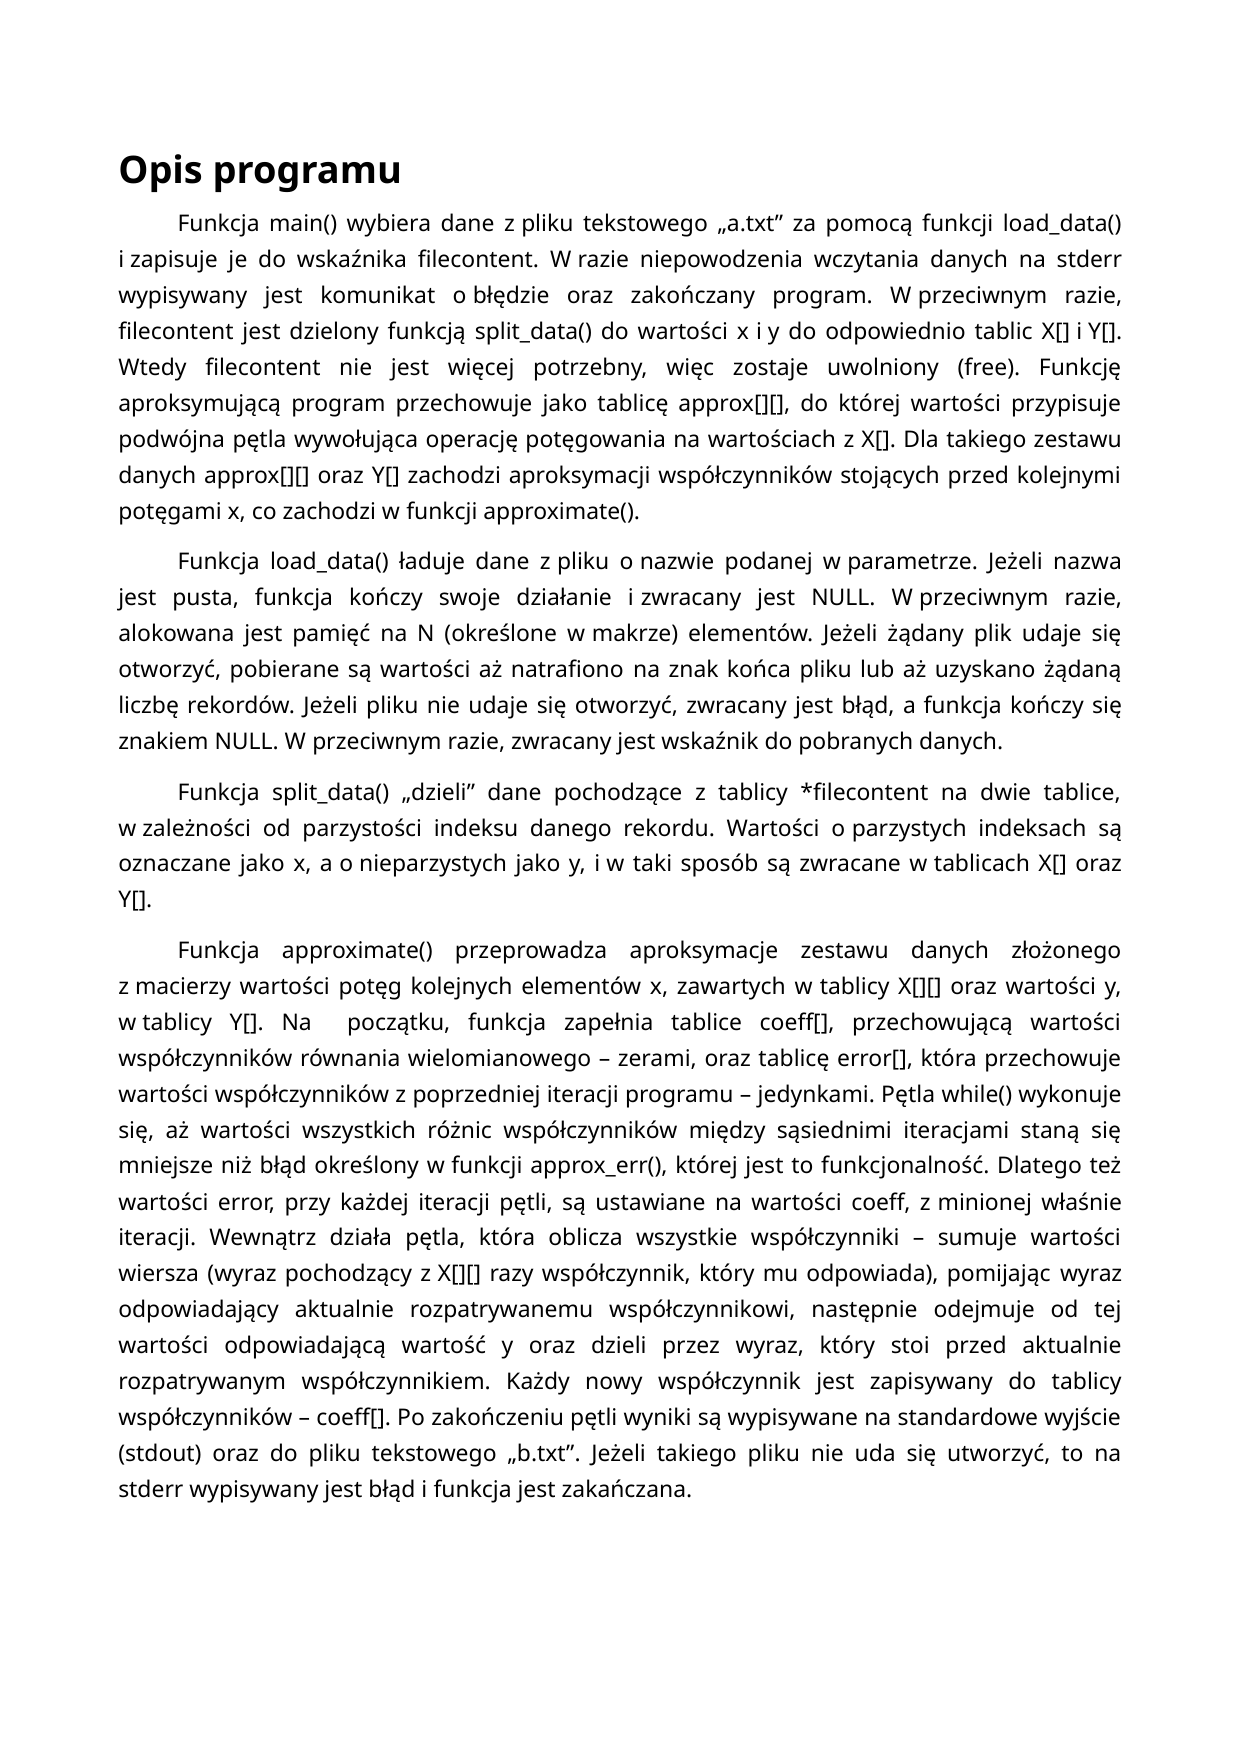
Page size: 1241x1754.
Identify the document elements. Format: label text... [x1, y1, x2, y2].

text Funkcja approximate() przeprowadza aproksymacje zestawu danych złożonego z macierzy wartości potęg kolejnych elementów x, zawartych w tablicy X[][] oraz wartości y, w tablicy Y[]. Na początku, funkcja zapełnia tablice coeff[], przechowującą wartości współczynników równania wielomianowego – zerami, oraz tablicę error[], która przechowuje wartości współczynników z poprzedniej iteracji programu – jedynkami. Pętla while() wykonuje się, aż wartości wszystkich różnic współczynników między sąsiednimi iteracjami staną się mniejsze niż błąd określony w funkcji approx_err(), której jest to funkcjonalność. Dlatego też wartości error, przy każdej iteracji pętli, są ustawiane na wartości coeff, z minionej właśnie iteracji. Wewnątrz działa pętla, która oblicza wszystkie współczynniki – sumuje wartości wiersza (wyraz pochodzący z X[][] razy współczynnik, który mu odpowiada), pomijając wyraz odpowiadający aktualnie rozpatrywanemu współczynnikowi, następnie odejmuje od tej wartości odpowiadającą wartość y oraz dzieli przez wyraz, który stoi przed aktualnie rozpatrywanym współczynnikiem. Każdy nowy współczynnik jest zapisywany do tablicy współczynników – coeff[]. Po zakończeniu pętli wyniki są wypisywane na standardowe wyjście (stdout) oraz do pliku tekstowego „b.txt”. Jeżeli takiego pliku nie uda się utworzyć, to na stderr wypisywany jest błąd i funkcja jest zakańczana. [118, 934, 1122, 1504]
text Funkcja main() wybiera dane z pliku tekstowego „a.txt” za pomocą funkcji load_data() i zapisuje je do wskaźnika filecontent. W razie niepowodzenia wczytania danych na stderr wypisywany jest komunikat o błędzie oraz zakończany program. W przeciwnym razie, filecontent jest dzielony funkcją split_data() do wartości x i y do odpowiednio tablic X[] i Y[]. Wtedy filecontent nie jest więcej potrzebny, więc zostaje uwolniony (free). Funkcję aproksymującą program przechowuje jako tablicę approx[][], do której wartości przypisuje podwójna pętla wywołująca operację potęgowania na wartościach z X[]. Dla takiego zestawu danych approx[][] oraz Y[] zachodzi aproksymacji współczynników stojących przed kolejnymi potęgami x, co zachodzi w funkcji approximate(). [118, 207, 1122, 526]
text Funkcja load_data() ładuje dane z pliku o nazwie podanej w parametrze. Jeżeli nazwa jest pusta, funkcja kończy swoje działanie i zwracany jest NULL. W przeciwnym razie, alokowana jest pamięć na N (określone w makrze) elementów. Jeżeli żądany plik udaje się otworzyć, pobierane są wartości aż natrafiono na znak końca pliku lub aż uzyskano żądaną liczbę rekordów. Jeżeli pliku nie udaje się otworzyć, zwracany jest błąd, a funkcja kończy się znakiem NULL. W przeciwnym razie, zwracany jest wskaźnik do pobranych danych. [118, 545, 1122, 756]
text Funkcja split_data() „dzieli” dane pochodzące z tablicy *filecontent na dwie tablice, w zależności od parzystości indeksu danego rekordu. Wartości o parzystych indeksach są oznaczane jako x, a o nieparzystych jako y, i w taki sposób są zwracane w tablicach X[] oraz Y[]. [118, 776, 1122, 914]
subtitle Opis programu [118, 143, 1122, 195]
